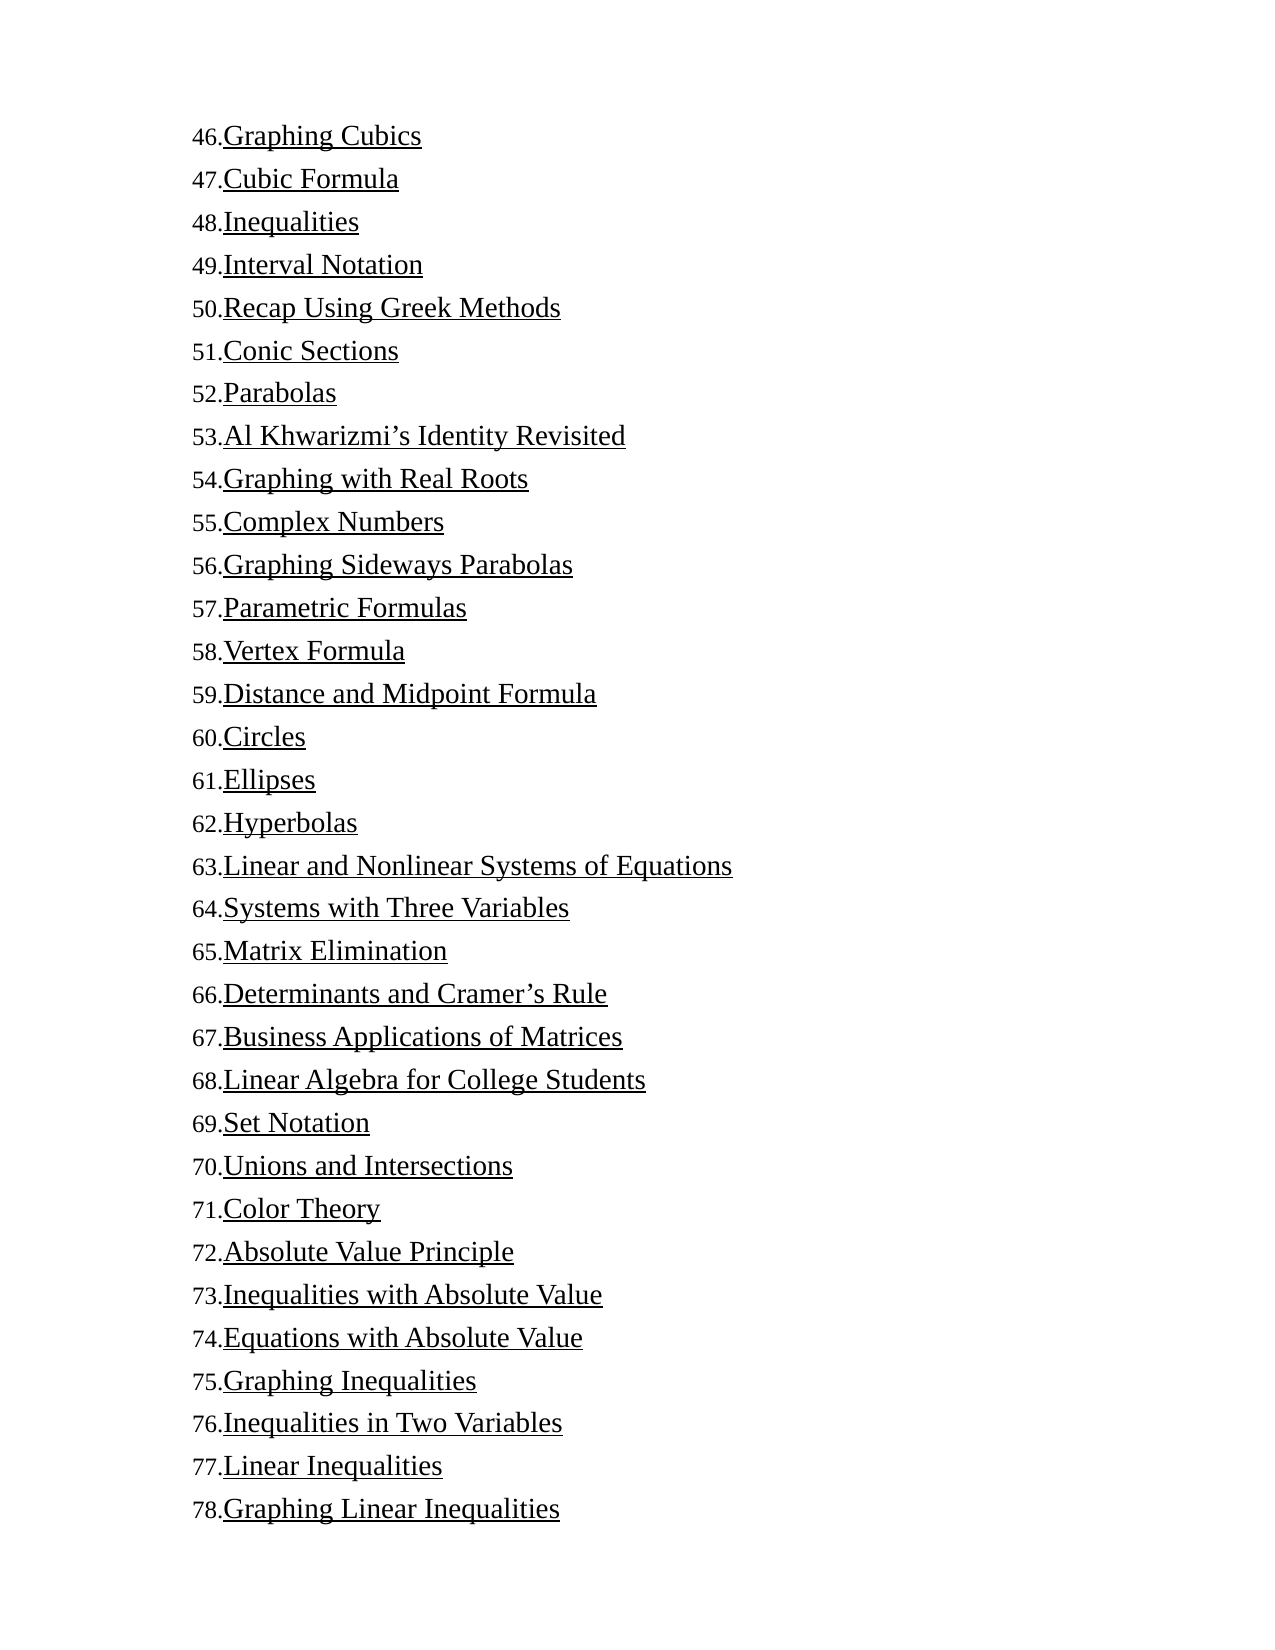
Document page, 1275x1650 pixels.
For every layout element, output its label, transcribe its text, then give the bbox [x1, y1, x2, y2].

list Color Theory [118, 1191, 1157, 1224]
list Parametric Formulas [118, 590, 1157, 624]
list Equations with Absolute Value [118, 1320, 1157, 1353]
list Distance and Midpoint Formula [118, 676, 1157, 709]
list Linear Algebra for College Students [118, 1062, 1157, 1096]
list Inequalities [118, 204, 1157, 237]
list Set Notation [118, 1105, 1157, 1139]
list Conic Sections [118, 333, 1157, 366]
list Complex Numbers [118, 504, 1157, 538]
list Matrix Elimination [118, 933, 1157, 967]
list Determinants and Cramer’s Rule [118, 976, 1157, 1010]
list Ellipses [118, 762, 1157, 795]
list Linear and Nonlinear Systems of Equations [118, 848, 1157, 881]
list Vertex Formula [118, 633, 1157, 667]
list Interval Notation [118, 247, 1157, 280]
list Graphing Cubics [118, 118, 1157, 152]
list Inequalities in Two Variables [118, 1406, 1157, 1439]
list Graphing Linear Inequalities [118, 1491, 1157, 1525]
list Hyperbolas [118, 805, 1157, 838]
list Unions and Intersections [118, 1148, 1157, 1182]
list Recap Using Greek Methods [118, 290, 1157, 323]
list Graphing Sideways Parabolas [118, 547, 1157, 581]
list Business Applications of Matrices [118, 1019, 1157, 1053]
list Graphing with Real Roots [118, 461, 1157, 495]
list Linear Inequalities [118, 1448, 1157, 1482]
list Inequalities with Absolute Value [118, 1277, 1157, 1310]
list Absolute Value Principle [118, 1234, 1157, 1267]
list Cubic Formula [118, 161, 1157, 194]
list Circles [118, 719, 1157, 752]
list Graphing Inequalities [118, 1363, 1157, 1396]
list Al Khwarizmi’s Identity Revisited [118, 418, 1157, 452]
list Parabolas [118, 376, 1157, 409]
list Systems with Three Variables [118, 891, 1157, 924]
